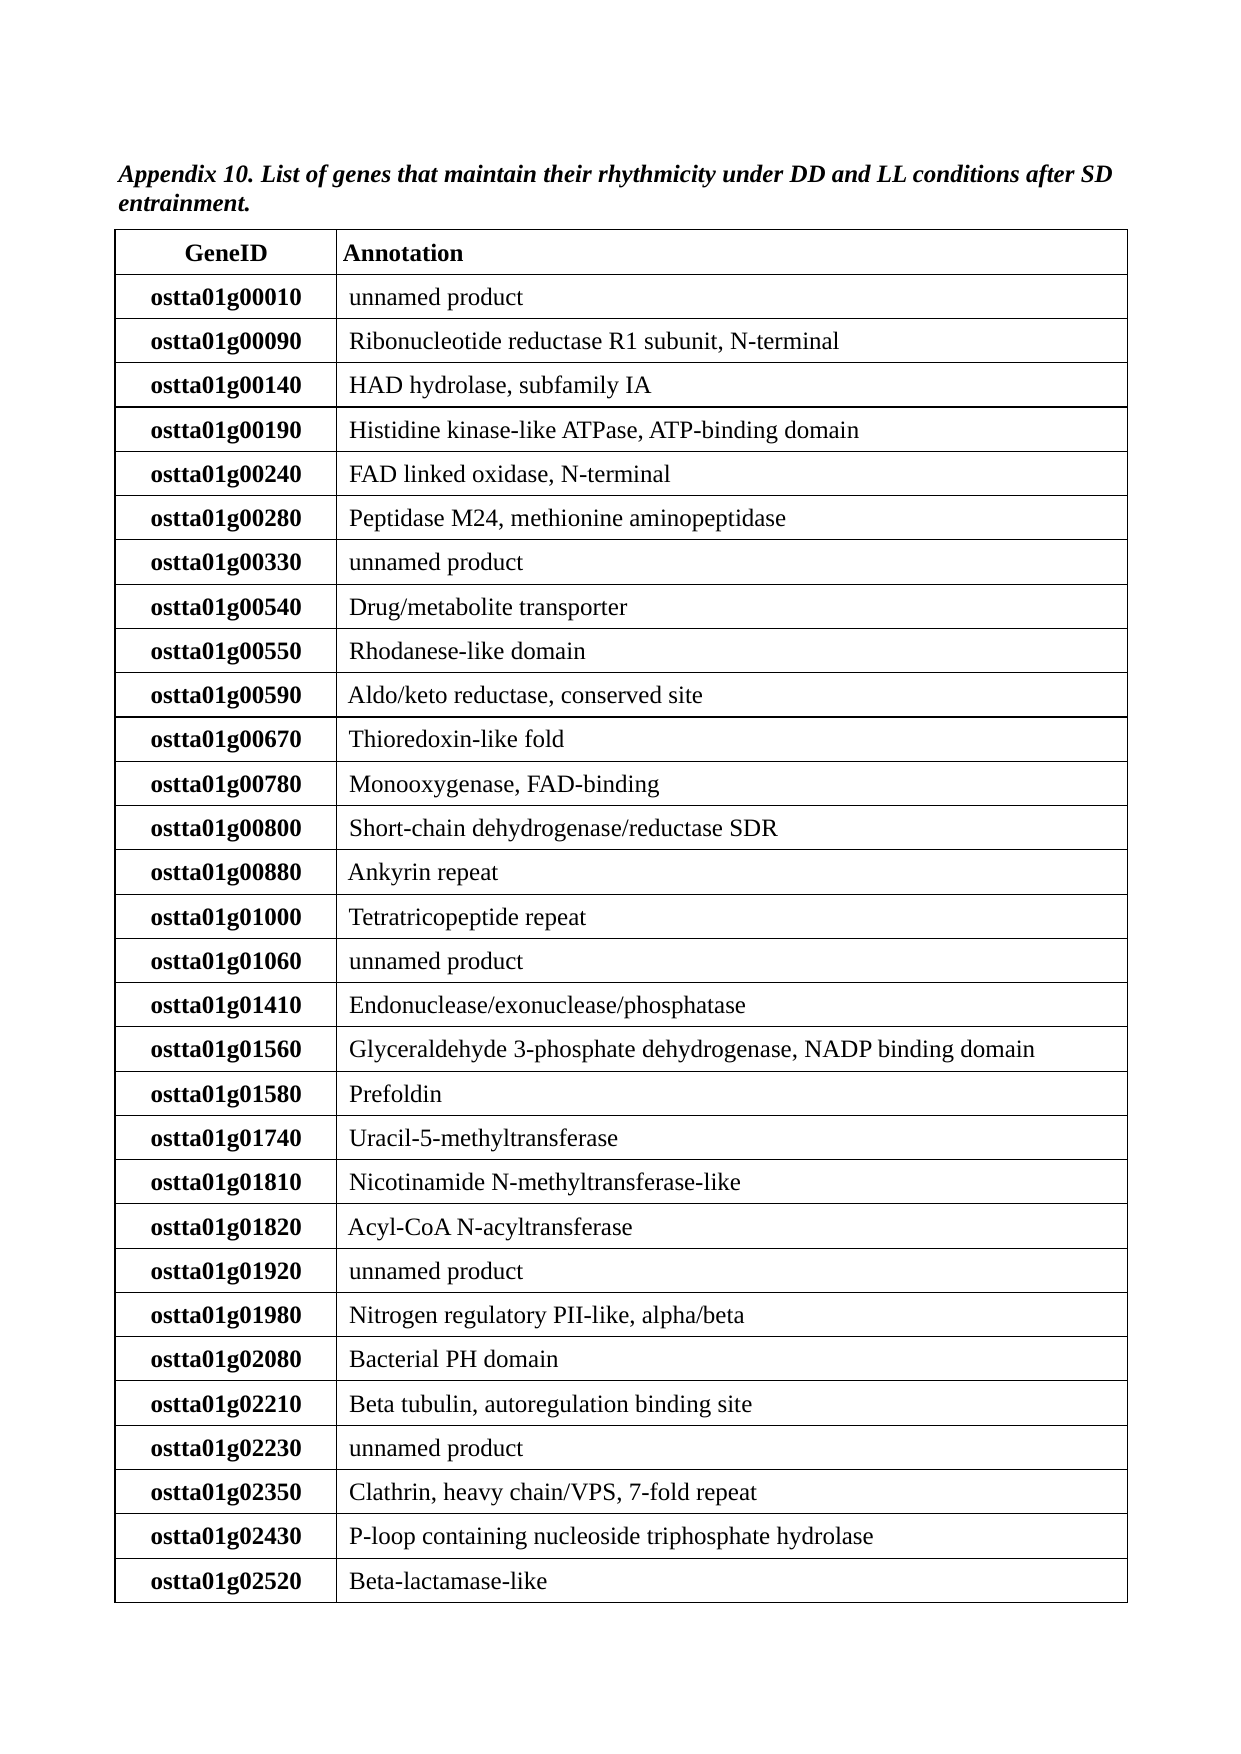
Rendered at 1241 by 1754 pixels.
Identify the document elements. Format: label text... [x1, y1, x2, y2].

table_cell ostta01g00190 [116, 408, 336, 451]
table_cell [1128, 274, 1240, 318]
table_cell ostta01g00590 [116, 673, 336, 716]
table_cell [1128, 1558, 1240, 1602]
table_cell ostta01g01740 [116, 1116, 336, 1159]
table_cell Short-chain dehydrogenase/reductase SDR [337, 806, 1127, 849]
table_cell [1128, 1469, 1240, 1513]
table_cell Rhodanese-like domain [337, 629, 1127, 672]
table_cell [1128, 1203, 1240, 1248]
table_cell [1128, 894, 1240, 938]
table_cell [1128, 406, 1240, 451]
table_cell ostta01g00550 [116, 629, 336, 672]
table_cell [1128, 628, 1240, 672]
table_cell ostta01g01820 [116, 1204, 336, 1248]
table_cell [1128, 938, 1240, 982]
table_cell [1128, 1248, 1240, 1292]
table_cell ostta01g00670 [116, 718, 336, 761]
table_cell Aldo/keto reductase, conserved site [337, 673, 1127, 716]
table_cell [1128, 1380, 1240, 1425]
table_cell ostta01g01920 [116, 1249, 336, 1292]
table_cell unnamed product [337, 939, 1127, 982]
table_cell ostta01g02080 [116, 1337, 336, 1380]
table_cell HAD hydrolase, subfamily IA [337, 363, 1127, 406]
table_cell ostta01g00090 [116, 319, 336, 362]
text Appendix 10. List of genes that maintain their rhythmicity under DD and LL conditions after SD entrainment. [118, 159, 1122, 217]
table_cell Tetratricopeptide repeat [337, 895, 1127, 938]
table_cell Histidine kinase-like ATPase, ATP-binding domain [337, 408, 1127, 451]
table_header Annotation [337, 230, 1127, 274]
table_cell Ankyrin repeat [337, 850, 1127, 893]
table_cell Acyl-CoA N-acyltransferase [337, 1204, 1127, 1248]
table_cell [1128, 451, 1240, 495]
table_cell ostta01g00240 [116, 452, 336, 495]
table_cell [1128, 761, 1240, 805]
table_cell [1128, 1425, 1240, 1469]
table_cell unnamed product [337, 275, 1127, 318]
table_cell unnamed product [337, 540, 1127, 583]
table_cell Clathrin, heavy chain/VPS, 7-fold repeat [337, 1470, 1127, 1513]
table_cell Nitrogen regulatory PII-like, alpha/beta [337, 1293, 1127, 1336]
table_cell Uracil-5-methyltransferase [337, 1116, 1127, 1159]
table_cell [1128, 982, 1240, 1026]
table_cell [1128, 362, 1240, 406]
table_cell Drug/metabolite transporter [337, 585, 1127, 628]
table_cell ostta01g01580 [116, 1072, 336, 1115]
table_cell Endonuclease/exonuclease/phosphatase [337, 983, 1127, 1026]
table_cell ostta01g02230 [116, 1426, 336, 1469]
table_cell [1128, 1292, 1240, 1336]
table_cell ostta01g01560 [116, 1027, 336, 1071]
table_cell [1128, 805, 1240, 849]
table_cell [1128, 1026, 1240, 1071]
table_cell Monooxygenase, FAD-binding [337, 762, 1127, 805]
table_cell ostta01g01980 [116, 1293, 336, 1336]
table_cell [1128, 849, 1240, 893]
table_cell ostta01g01000 [116, 895, 336, 938]
table_cell ostta01g01810 [116, 1160, 336, 1203]
table_cell ostta01g00280 [116, 496, 336, 539]
table_cell Bacterial PH domain [337, 1337, 1127, 1380]
table_cell unnamed product [337, 1426, 1127, 1469]
table_cell ostta01g00140 [116, 363, 336, 406]
table_cell [1128, 1336, 1240, 1380]
table_cell Ribonucleotide reductase R1 subunit, N-terminal [337, 319, 1127, 362]
table_cell [1128, 584, 1240, 628]
table_cell Glyceraldehyde 3-phosphate dehydrogenase, NADP binding domain [337, 1027, 1127, 1071]
table_cell Beta-lactamase-like [337, 1559, 1127, 1602]
table_cell [1128, 1513, 1240, 1557]
table_cell [1128, 539, 1240, 583]
table_cell [1128, 318, 1240, 362]
table_header GeneID [116, 230, 336, 274]
table_cell ostta01g00330 [116, 540, 336, 583]
table_cell FAD linked oxidase, N-terminal [337, 452, 1127, 495]
table_cell [1128, 495, 1240, 539]
table_cell ostta01g00780 [116, 762, 336, 805]
table_cell Prefoldin [337, 1072, 1127, 1115]
table_cell unnamed product [337, 1249, 1127, 1292]
table_cell Thioredoxin-like fold [337, 718, 1127, 761]
table_cell ostta01g00540 [116, 585, 336, 628]
table_cell ostta01g02520 [116, 1559, 336, 1602]
table_cell ostta01g01060 [116, 939, 336, 982]
table_cell [1128, 1071, 1240, 1115]
table_cell [1128, 716, 1240, 761]
table_cell ostta01g00880 [116, 850, 336, 893]
table_cell [1128, 1159, 1240, 1203]
table_cell ostta01g02210 [116, 1381, 336, 1425]
table_cell Peptidase M24, methionine aminopeptidase [337, 496, 1127, 539]
table_cell ostta01g01410 [116, 983, 336, 1026]
table_cell Nicotinamide N-methyltransferase-like [337, 1160, 1127, 1203]
table_cell ostta01g02430 [116, 1514, 336, 1557]
table_cell [1128, 1115, 1240, 1159]
table_cell ostta01g00010 [116, 275, 336, 318]
table_cell [1128, 672, 1240, 716]
table_cell Beta tubulin, autoregulation binding site [337, 1381, 1127, 1425]
table_cell ostta01g00800 [116, 806, 336, 849]
table_header [1128, 229, 1240, 274]
table_cell ostta01g02350 [116, 1470, 336, 1513]
table_cell P-loop containing nucleoside triphosphate hydrolase [337, 1514, 1127, 1557]
